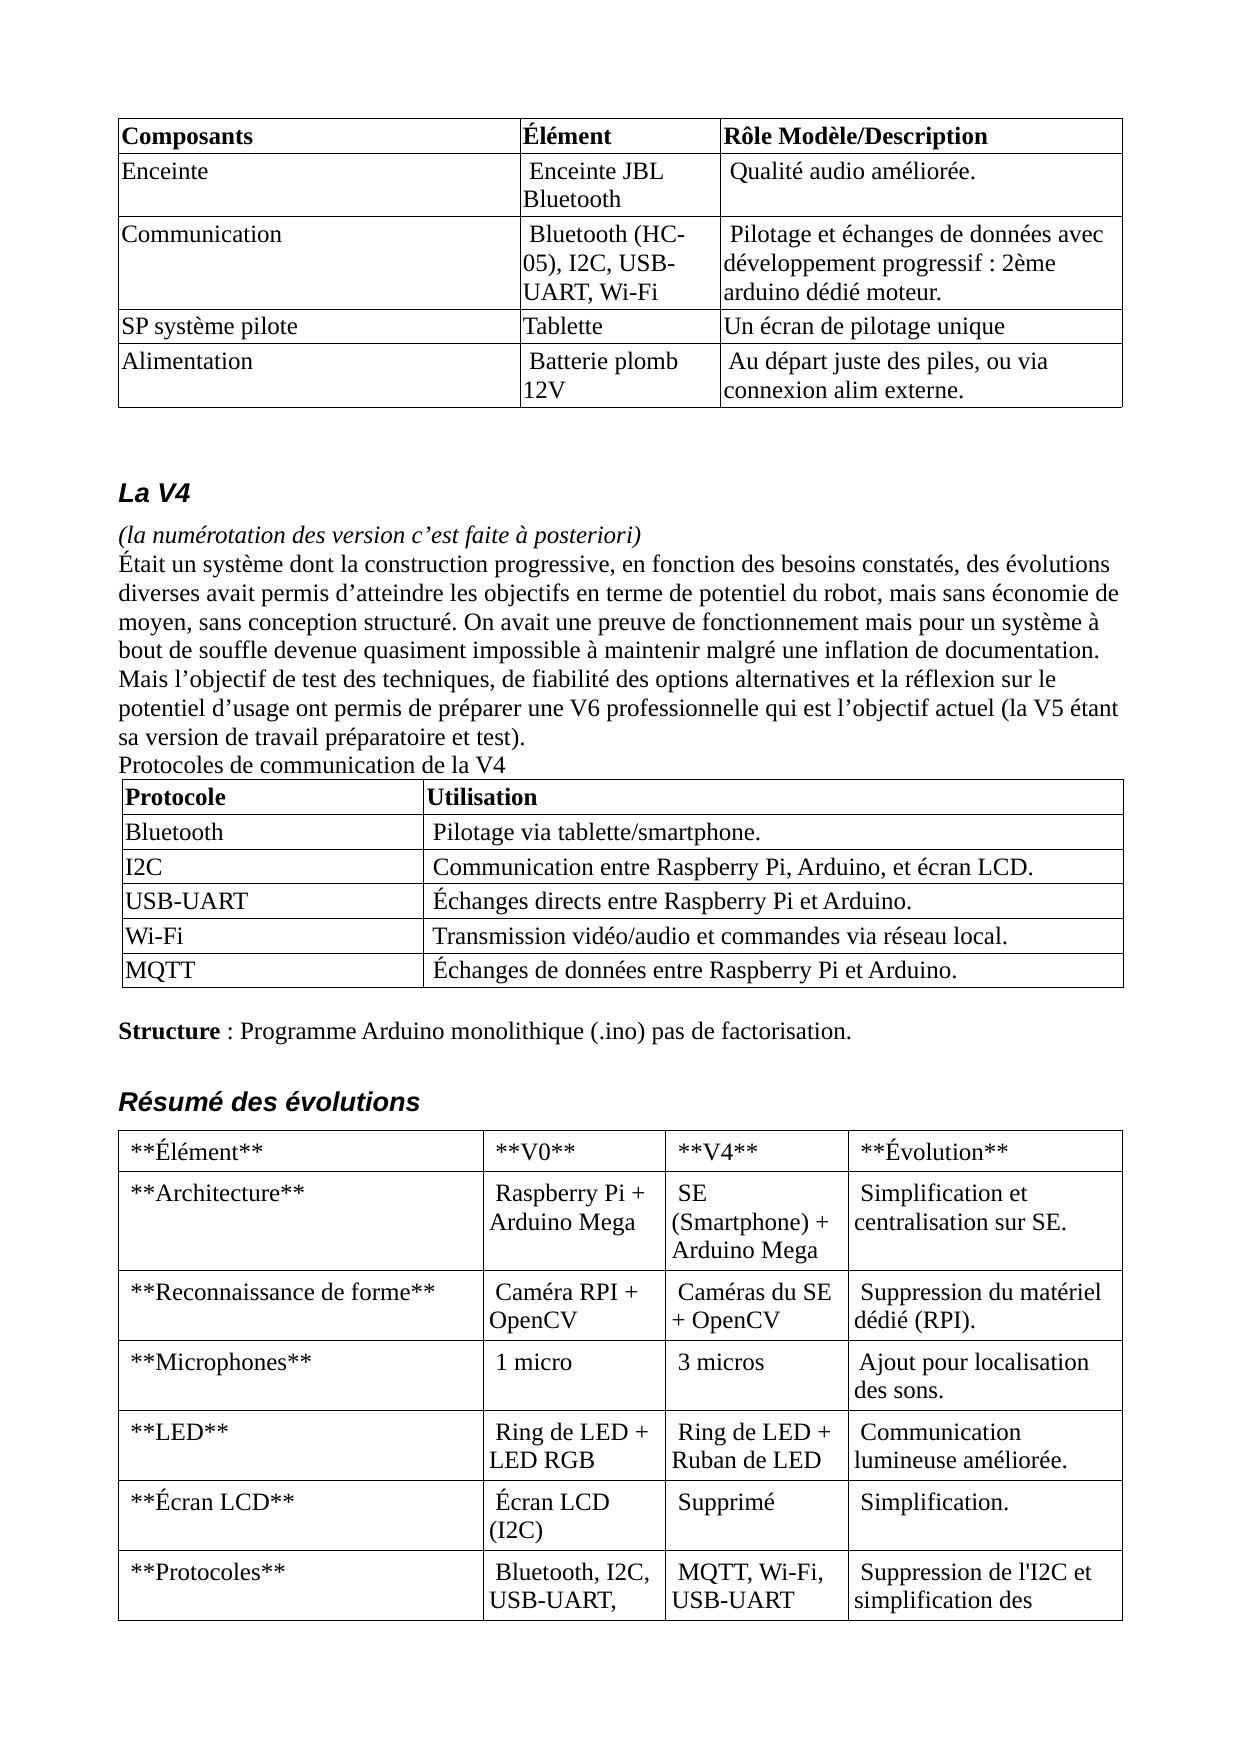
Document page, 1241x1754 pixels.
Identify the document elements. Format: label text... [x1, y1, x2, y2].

text Structure : Programme Arduino monolithique (.ino) pas de factorisation. [118, 1016, 1122, 1074]
table_header Élément [521, 119, 720, 153]
table_cell **LED** [119, 1411, 483, 1480]
table_cell Communication lumineuse améliorée. [849, 1411, 1122, 1480]
table_cell Un écran de pilotage unique [721, 310, 1122, 343]
table_header Composants [119, 119, 520, 153]
table_cell Pilotage et échanges de données avec développement progressif : 2ème arduino dédié moteur. [721, 217, 1122, 308]
table_header **Élément** [119, 1131, 483, 1171]
table_cell SP système pilote [119, 310, 520, 343]
table_cell Raspberry Pi + Arduino Mega [484, 1172, 665, 1270]
table_cell MQTT, Wi-Fi, USB-UART [666, 1551, 848, 1620]
table_cell MQTT [123, 954, 423, 987]
table_cell Simplification. [849, 1481, 1122, 1550]
table_cell **Architecture** [119, 1172, 483, 1270]
table_header Protocole [123, 780, 423, 814]
table_cell Simplification et centralisation sur SE. [849, 1172, 1122, 1270]
subtitle La V4 [118, 477, 1122, 508]
table_cell **Reconnaissance de forme** [119, 1271, 483, 1340]
table_cell Au départ juste des piles, ou via connexion alim externe. [721, 344, 1122, 407]
table_cell Pilotage via tablette/smartphone. [424, 815, 1123, 848]
table_cell Suppression du matériel dédié (RPI). [849, 1271, 1122, 1340]
table_header Utilisation [424, 780, 1123, 814]
table_cell Échanges de données entre Raspberry Pi et Arduino. [424, 954, 1123, 987]
text Protocoles de communication de la V4 [118, 750, 1122, 779]
table_cell Ajout pour localisation des sons. [849, 1341, 1122, 1410]
table_cell **Écran LCD** [119, 1481, 483, 1550]
table_header **V0** [484, 1131, 665, 1171]
table_cell Communication [119, 217, 520, 308]
table_cell Bluetooth, I2C, USB-UART, [484, 1551, 665, 1620]
table_cell USB-UART [123, 884, 423, 918]
table_cell Alimentation [119, 344, 520, 407]
table_cell Tablette [521, 310, 720, 343]
table_cell Écran LCD (I2C) [484, 1481, 665, 1550]
table_cell Caméras du SE + OpenCV [666, 1271, 848, 1340]
table_cell Caméra RPI + OpenCV [484, 1271, 665, 1340]
table_cell **Protocoles** [119, 1551, 483, 1620]
table_cell **Microphones** [119, 1341, 483, 1410]
table_cell I2C [123, 850, 423, 883]
table_cell Suppression de l'I2C et simplification des [849, 1551, 1122, 1620]
table_cell Batterie plomb 12V [521, 344, 720, 407]
table_header Rôle Modèle/Description [721, 119, 1122, 153]
table_cell Qualité audio améliorée. [721, 154, 1122, 216]
subtitle Résumé des évolutions [118, 1086, 1122, 1117]
table_cell Enceinte JBL Bluetooth [521, 154, 720, 216]
table_header **V4** [666, 1131, 848, 1171]
table_cell Enceinte [119, 154, 520, 216]
text Était un système dont la construction progressive, en fonction des besoins constatés, des évolutions diverses avait permis d’atteindre les objectifs en terme de potentiel du robot, mais sans économie de moyen, sans conception structuré. On avait une preuve de fonctionnement mais pour un système à bout de souffle devenue quasiment impossible à maintenir malgré une inflation de documentation. Mais l’objectif de test des techniques, de fiabilité des options alternatives et la réflexion sur le potentiel d’usage ont permis de préparer une V6 professionnelle qui est l’objectif actuel (la V5 étant sa version de travail préparatoire et test). [118, 549, 1122, 750]
table_cell Échanges directs entre Raspberry Pi et Arduino. [424, 884, 1123, 918]
table_cell Bluetooth (HC-05), I2C, USB-UART, Wi-Fi [521, 217, 720, 308]
table_cell Ring de LED + Ruban de LED [666, 1411, 848, 1480]
table_cell 1 micro [484, 1341, 665, 1410]
table_cell Ring de LED + LED RGB [484, 1411, 665, 1480]
table_header **Évolution** [849, 1131, 1122, 1171]
table_cell Bluetooth [123, 815, 423, 848]
table_cell 3 micros [666, 1341, 848, 1410]
table_cell Transmission vidéo/audio et commandes via réseau local. [424, 919, 1123, 953]
table_cell Supprimé [666, 1481, 848, 1550]
table_cell SE (Smartphone) + Arduino Mega [666, 1172, 848, 1270]
text (la numérotation des version c’est faite à posteriori) [118, 520, 1122, 549]
table_cell Wi-Fi [123, 919, 423, 953]
table_cell Communication entre Raspberry Pi, Arduino, et écran LCD. [424, 850, 1123, 883]
